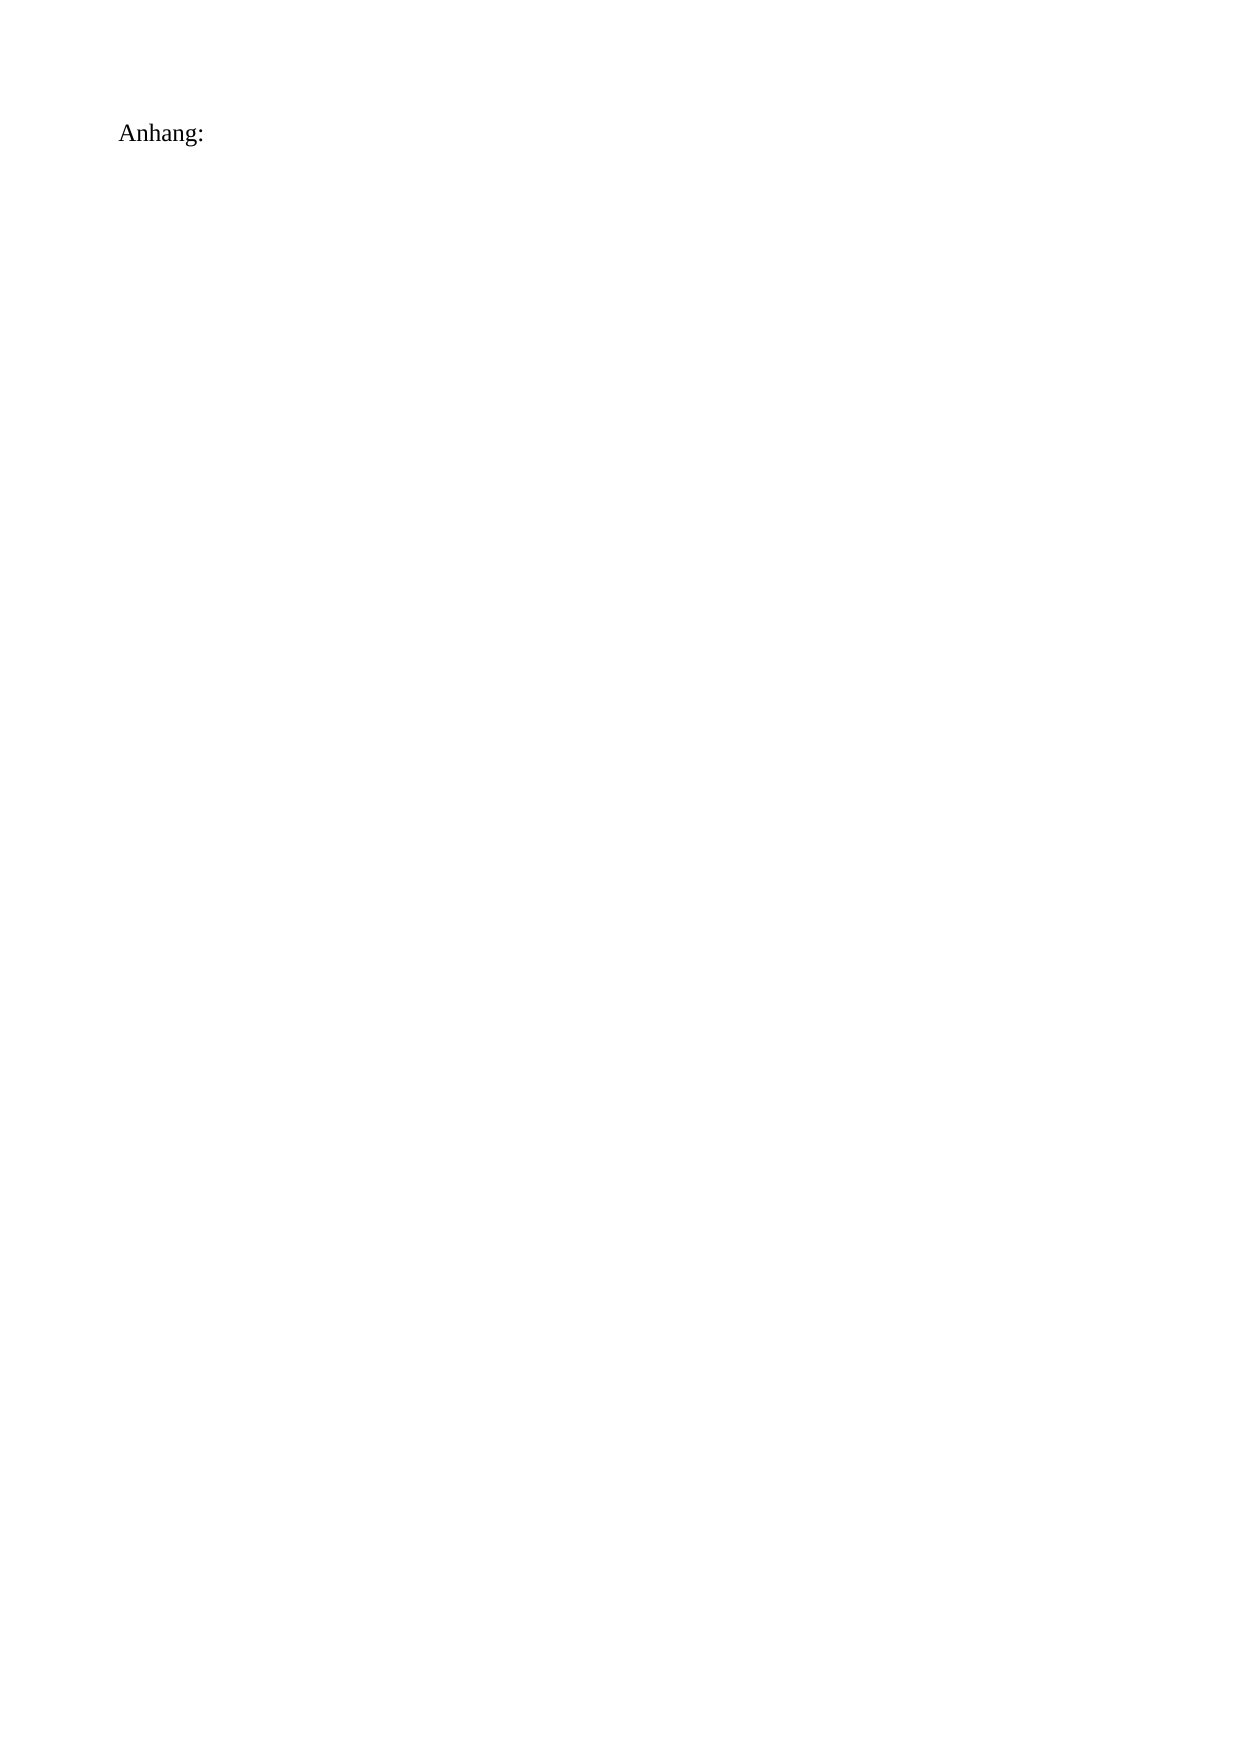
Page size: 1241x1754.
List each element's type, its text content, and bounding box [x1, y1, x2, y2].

text Anhang: [118, 118, 1122, 147]
